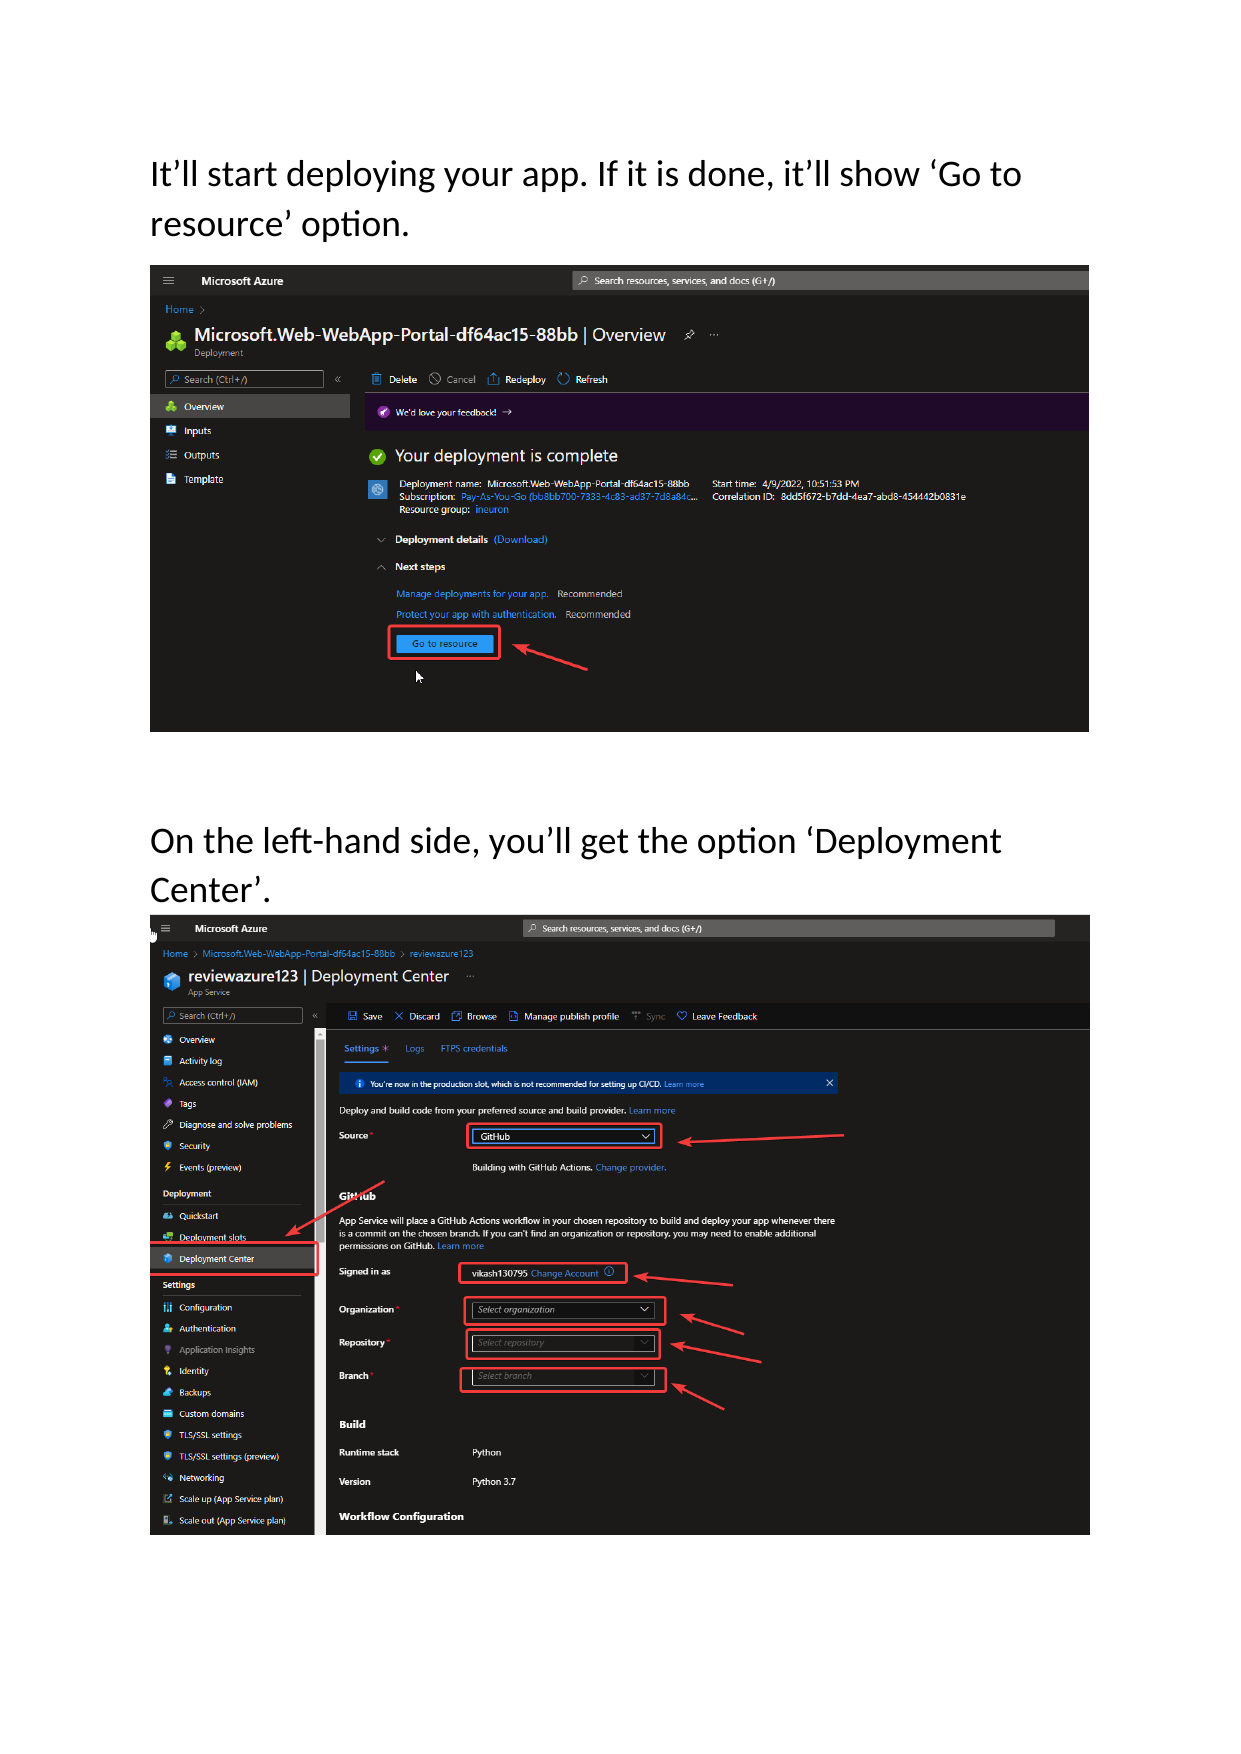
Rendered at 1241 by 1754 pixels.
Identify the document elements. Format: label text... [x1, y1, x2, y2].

picture [150, 265, 1089, 732]
text On the left-hand side, you’ll get the option ‘Deployment Center’. [150, 817, 1090, 914]
picture [150, 914, 1090, 1535]
text It’ll start deploying your app. If it is done, it’ll show ‘Go to resource’ option. [150, 150, 1090, 245]
